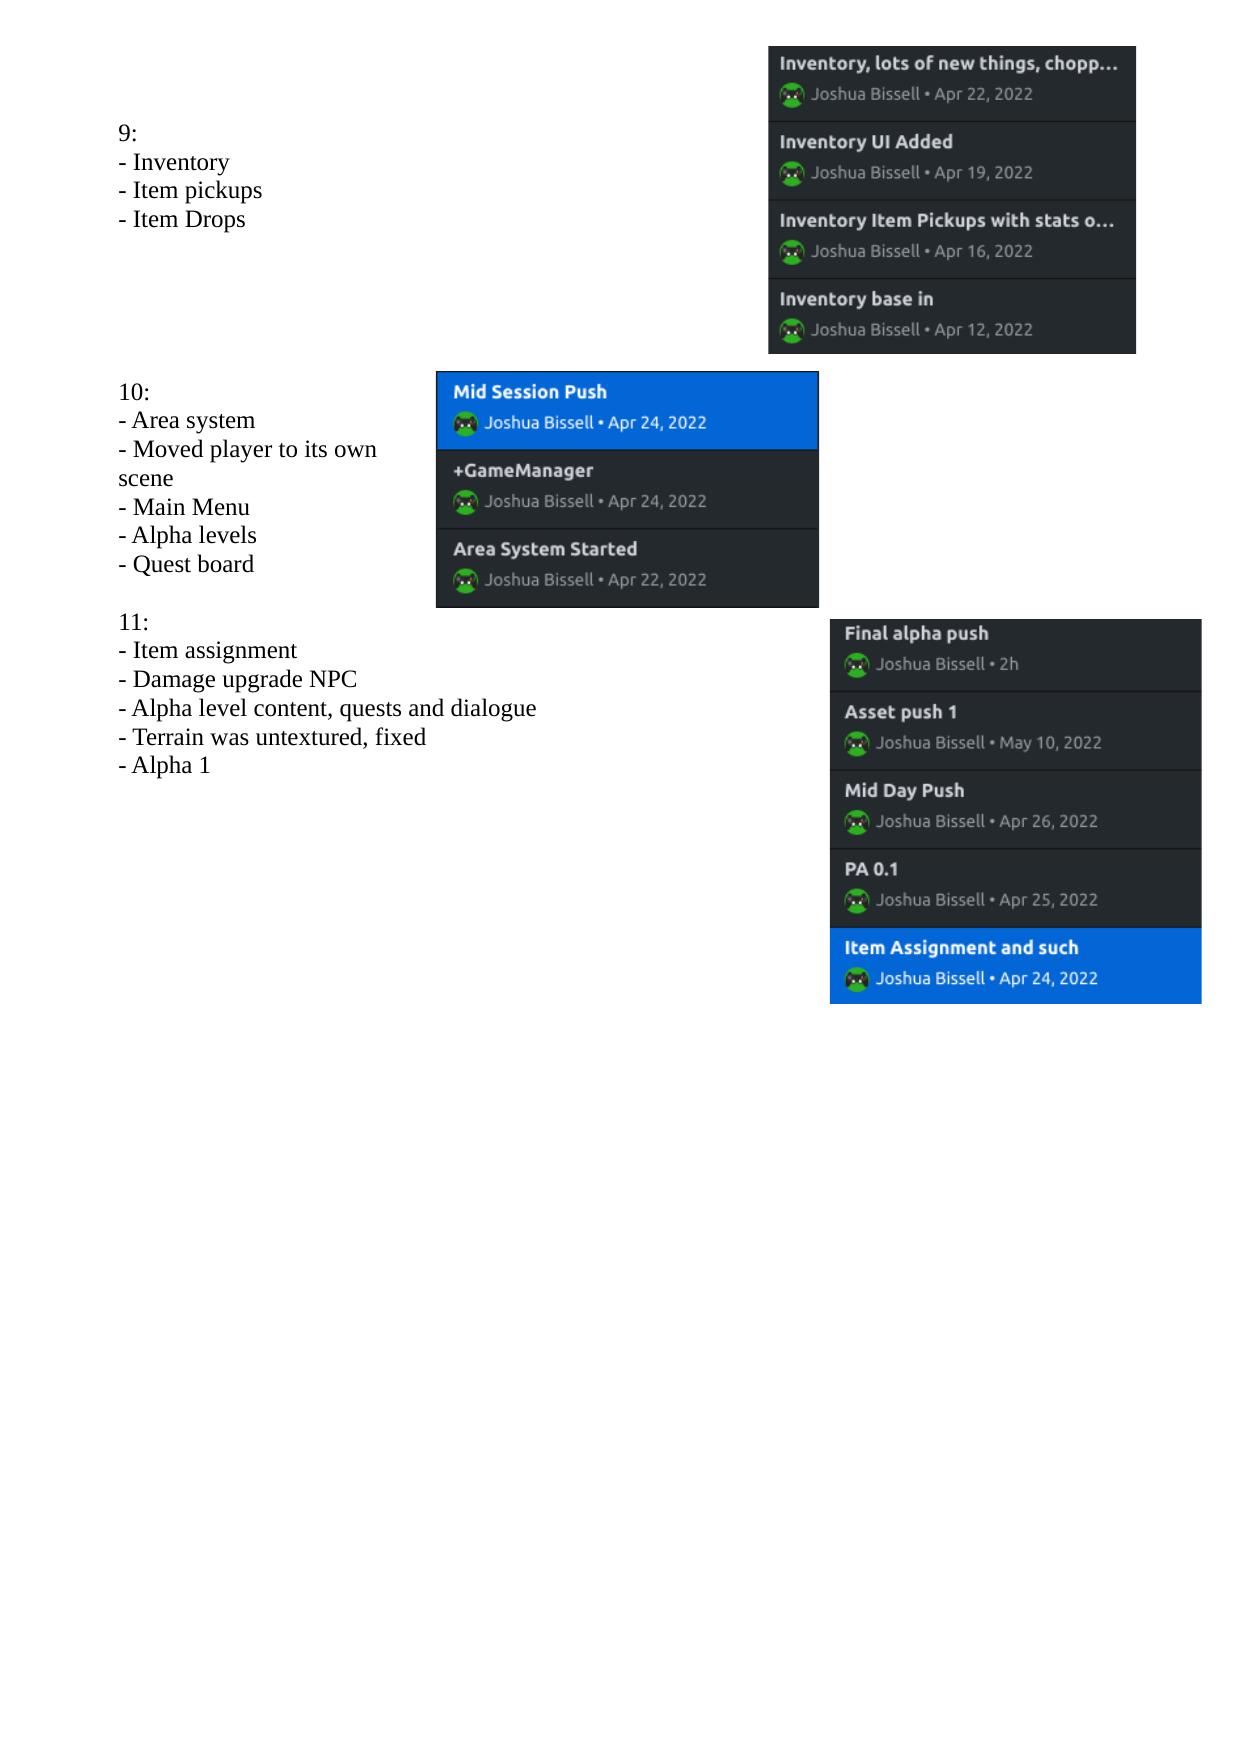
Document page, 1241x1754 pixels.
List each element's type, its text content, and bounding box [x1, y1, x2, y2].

text - Alpha levels [118, 521, 435, 549]
text - Area system [118, 406, 435, 434]
text - Moved player to its own scene [118, 434, 435, 492]
picture [829, 619, 1202, 1004]
text - Damage upgrade NPC [118, 664, 829, 693]
text - Item Drops [118, 204, 768, 233]
text - Item pickups [118, 176, 768, 204]
text [820, 521, 1122, 549]
text 10: [118, 377, 435, 406]
text - Main Menu [118, 492, 435, 521]
text 11: [118, 607, 1122, 636]
text [820, 492, 1122, 521]
text [820, 377, 1122, 406]
text - Alpha level content, quests and dialogue [118, 693, 829, 722]
text - Item assignment [118, 636, 829, 664]
text - Terrain was untextured, fixed [118, 722, 829, 751]
text - Inventory [118, 147, 768, 176]
picture [435, 371, 820, 608]
text [820, 434, 1122, 492]
picture [768, 46, 1137, 354]
text [820, 549, 1122, 578]
text - Quest board [118, 549, 435, 578]
text [820, 406, 1122, 434]
text 9: [118, 118, 768, 147]
text - Alpha 1 [118, 751, 829, 779]
